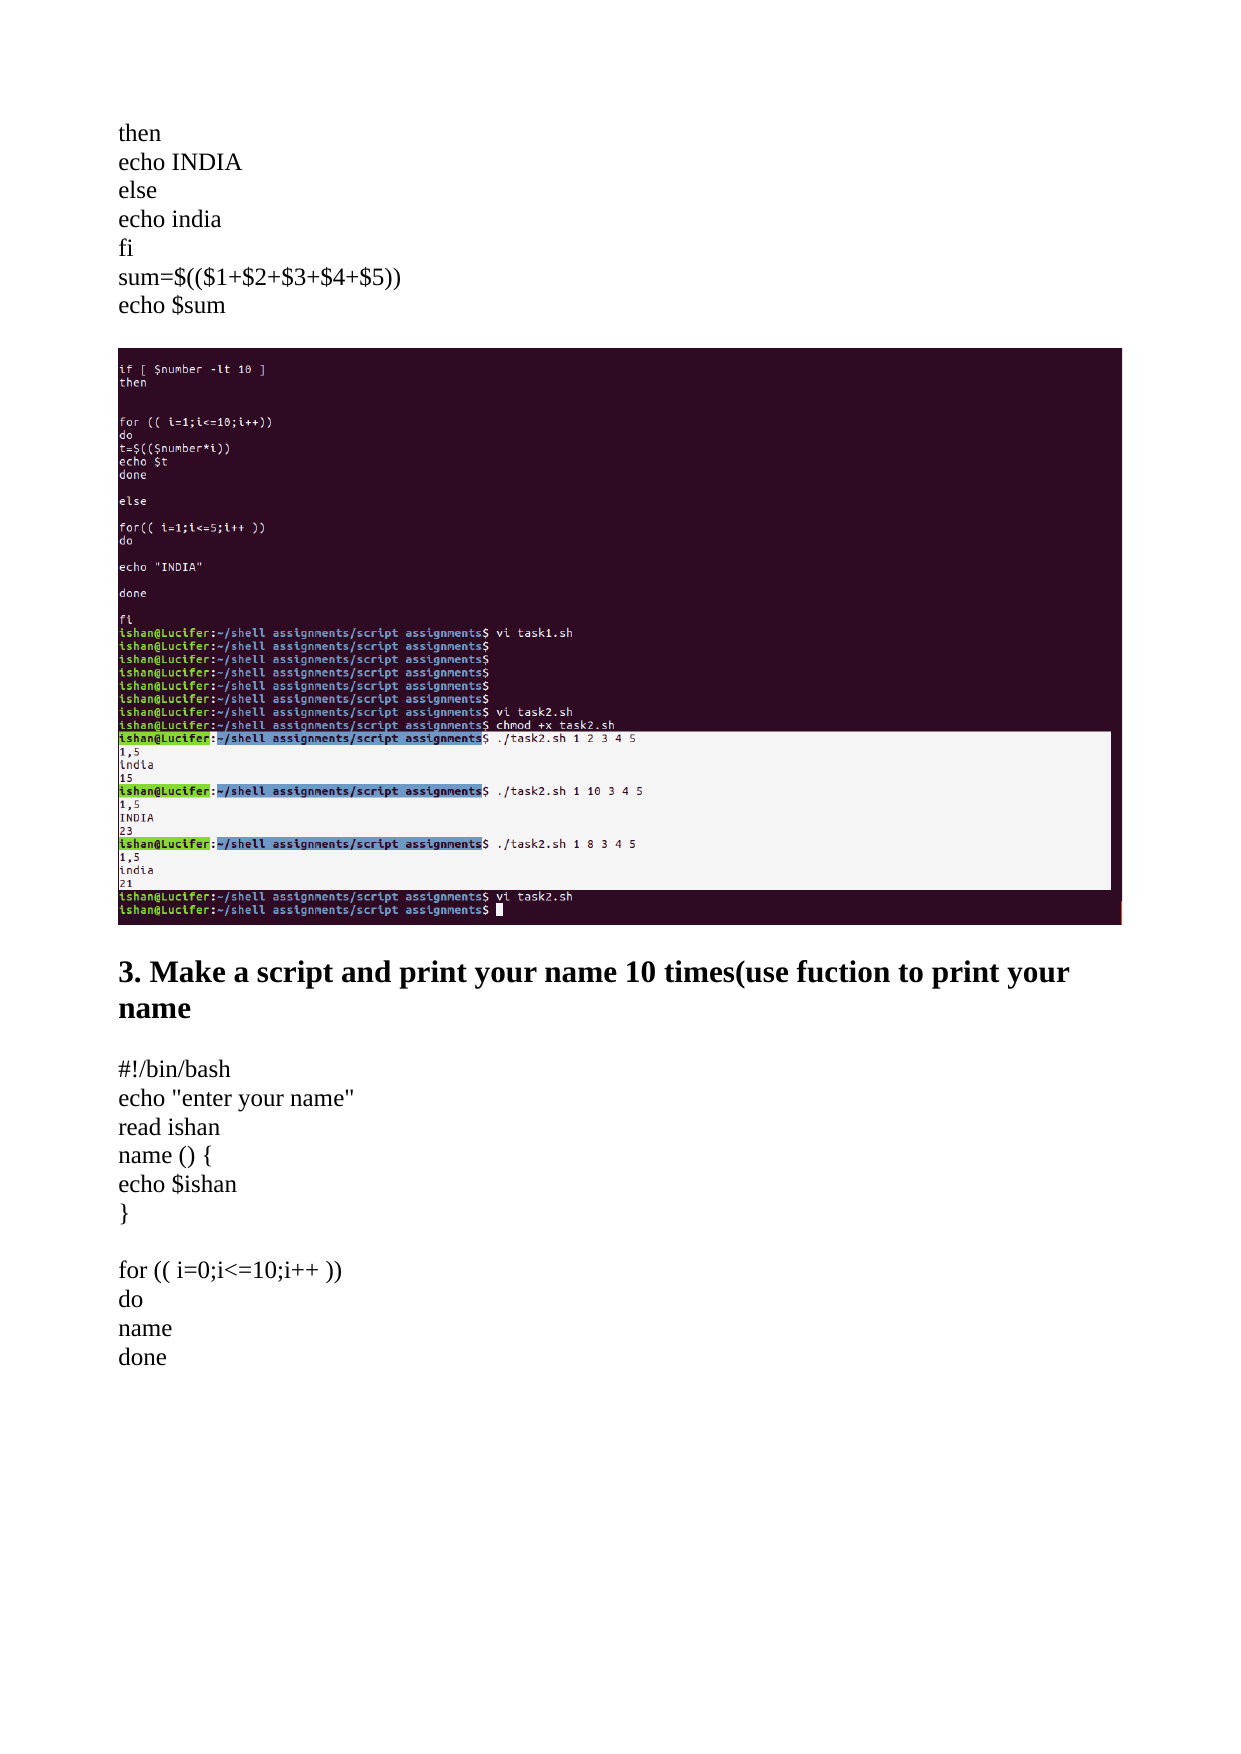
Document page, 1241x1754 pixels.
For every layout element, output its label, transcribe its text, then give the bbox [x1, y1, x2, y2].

text echo $sum [118, 291, 1122, 319]
text } [118, 1198, 1122, 1227]
text read ishan [118, 1112, 1122, 1141]
text name () { [118, 1141, 1122, 1169]
text #!/bin/bash [118, 1054, 1122, 1083]
text echo INDIA [118, 147, 1122, 176]
text name [118, 1313, 1122, 1342]
text fi [118, 233, 1122, 262]
text for (( i=0;i<=10;i++ )) [118, 1256, 1122, 1284]
text done [118, 1342, 1122, 1371]
text else [118, 176, 1122, 204]
text then [118, 118, 1122, 147]
text echo "enter your name" [118, 1083, 1122, 1112]
picture [118, 348, 1123, 925]
text do [118, 1284, 1122, 1313]
text 3. Make a script and print your name 10 times(use fuction to print your name [118, 954, 1122, 1026]
text echo $ishan [118, 1169, 1122, 1198]
text sum=$(($1+$2+$3+$4+$5)) [118, 262, 1122, 291]
text echo india [118, 204, 1122, 233]
